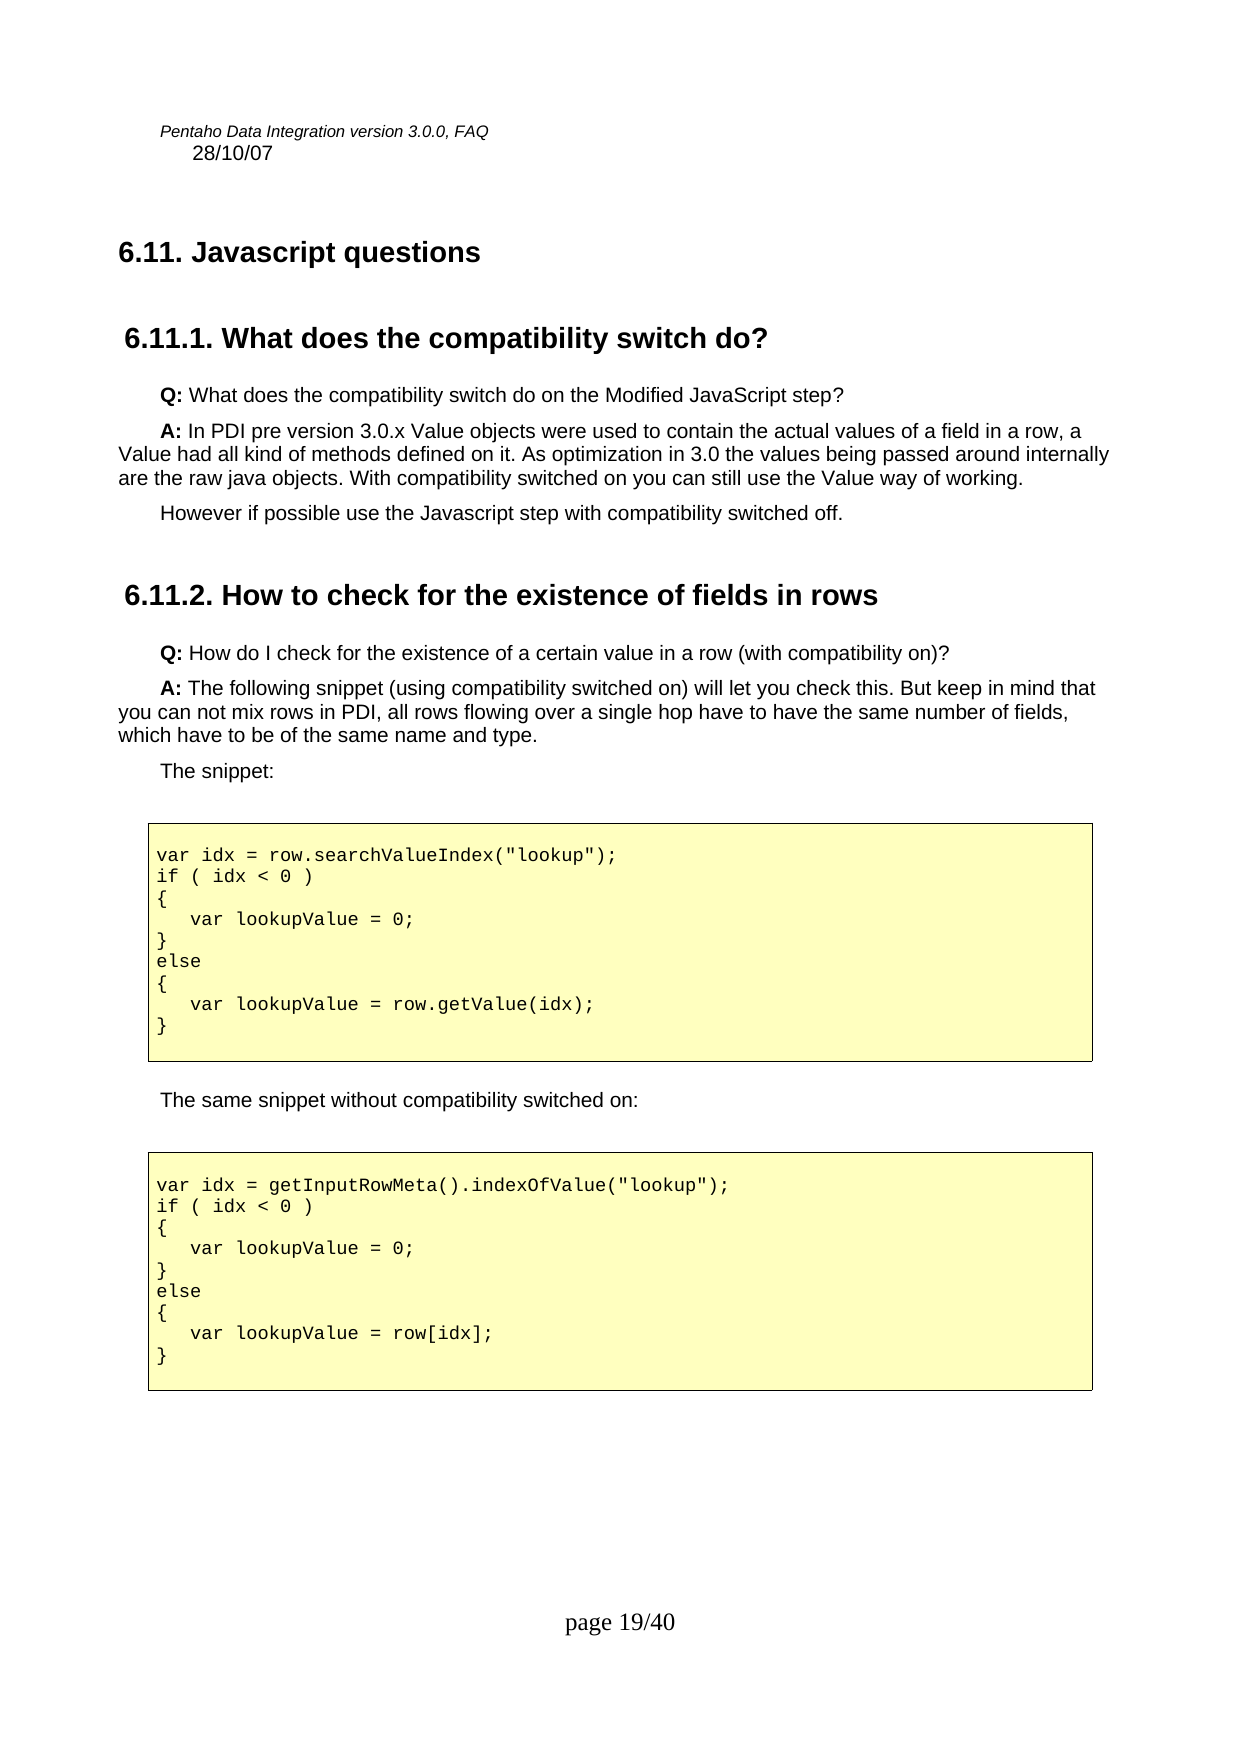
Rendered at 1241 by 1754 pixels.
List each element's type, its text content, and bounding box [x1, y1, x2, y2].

text if ( idx < 0 ) [149, 865, 1092, 886]
text The snippet: [118, 759, 1122, 782]
text { [149, 1301, 1092, 1322]
text Q: How do I check for the existence of a certain value in a row (with compatibility on)? [118, 641, 1122, 664]
text else [149, 1279, 1092, 1301]
text } [149, 1014, 1092, 1035]
text else [149, 950, 1092, 971]
text Q: What does the compatibility switch do on the Modified JavaScript step? [118, 384, 1122, 407]
text { [149, 886, 1092, 908]
subtitle What does the compatibility switch do? [124, 322, 1122, 354]
text { [149, 971, 1092, 993]
text { [149, 1216, 1092, 1237]
text } [149, 929, 1092, 950]
text However if possible use the Javascript step with compatibility switched off. [118, 502, 1122, 525]
text The same snippet without compatibility switched on: [118, 1088, 1122, 1112]
text if ( idx < 0 ) [149, 1194, 1092, 1216]
text var lookupValue = row[idx]; [149, 1322, 1092, 1343]
text } [149, 1258, 1092, 1279]
text } [149, 1343, 1092, 1364]
text A: In PDI pre version 3.0.x Value objects were used to contain the actual values of a field in a row, a Value had all kind of methods defined on it. As optimization in 3.0 the values being passed around internally are the raw java objects. With compatibility switched on you can still use the Value way of working. [118, 419, 1122, 489]
text var lookupValue = 0; [149, 1237, 1092, 1258]
text A: The following snippet (using compatibility switched on) will let you check this. But keep in mind that you can not mix rows in PDI, all rows flowing over a single hop have to have the same number of fields, which have to be of the same name and type. [118, 677, 1122, 747]
text var idx = row.searchValueIndex("lookup"); [149, 844, 1092, 865]
text var idx = getInputRowMeta().indexOfValue("lookup"); [149, 1173, 1092, 1194]
subtitle Javascript questions [118, 236, 1122, 268]
subtitle How to check for the existence of fields in rows [124, 579, 1122, 612]
text var lookupValue = row.getValue(idx); [149, 993, 1092, 1014]
text var lookupValue = 0; [149, 908, 1092, 929]
